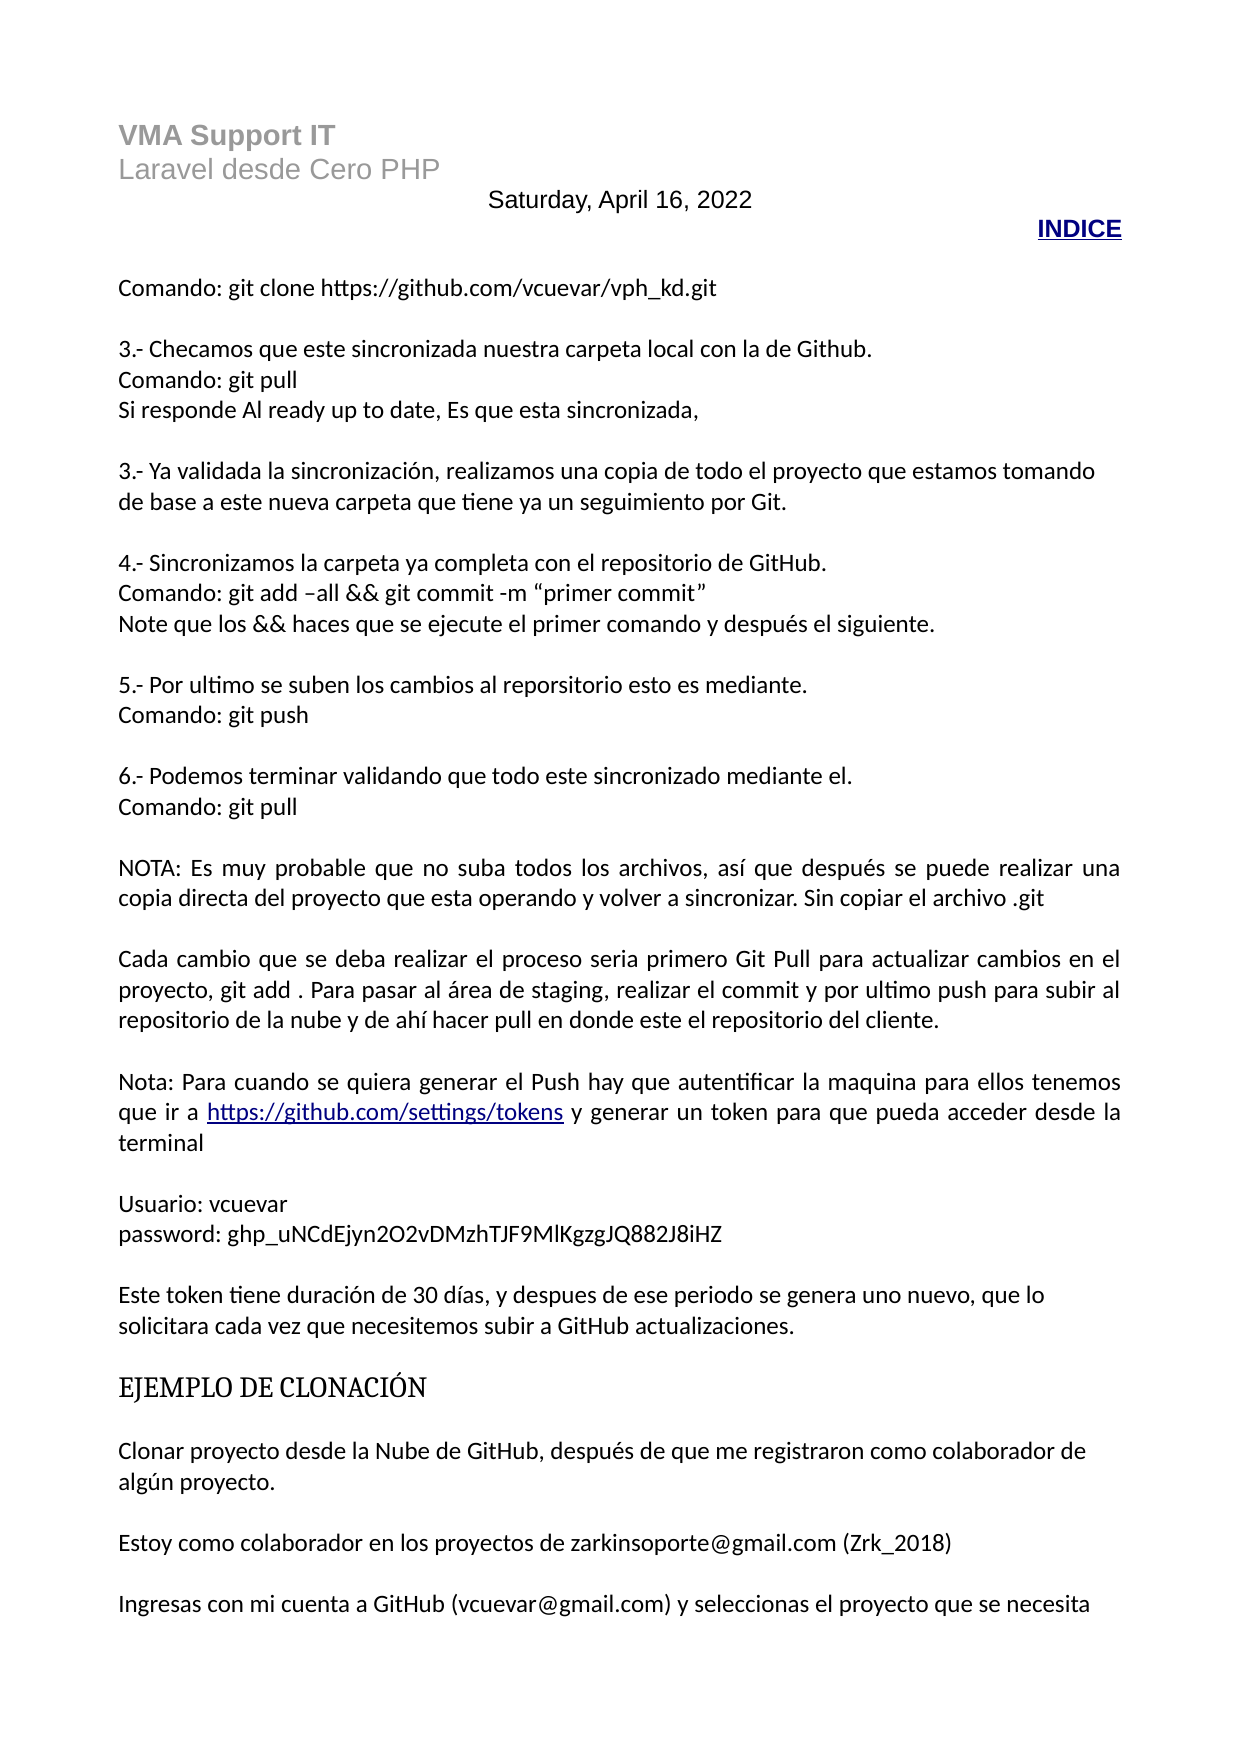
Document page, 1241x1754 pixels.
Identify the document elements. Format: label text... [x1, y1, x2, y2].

text Note que los && haces que se ejecute el primer comando y después el siguiente. [118, 608, 1122, 638]
text Cada cambio que se deba realizar el proceso seria primero Git Pull para actualizar cambios en el proyecto, git add . Para pasar al área de staging, realizar el commit y por ultimo push para subir al repositorio de la nube y de ahí hacer pull en donde este el repositorio del cliente. [118, 944, 1122, 1035]
text Comando: git clone https://github.com/vcuevar/vph_kd.git [118, 272, 1122, 303]
text 6.- Podemos terminar validando que todo este sincronizado mediante el. [118, 761, 1122, 791]
subtitle Ejemplo de Clonación [118, 1371, 1122, 1405]
text Estoy como colaborador en los proyectos de zarkinsoporte@gmail.com (Zrk_2018) [118, 1527, 1122, 1557]
text Comando: git pull [118, 791, 1122, 822]
text Comando: git push [118, 699, 1122, 730]
text Comando: git pull [118, 364, 1122, 394]
text Si responde Al ready up to date, Es que esta sincronizada, [118, 394, 1122, 425]
text 5.- Por ultimo se suben los cambios al reporsitorio esto es mediante. [118, 669, 1122, 699]
text 3.- Checamos que este sincronizada nuestra carpeta local con la de Github. [118, 333, 1122, 364]
text Usuario: vcuevar [118, 1188, 1122, 1218]
text Este token tiene duración de 30 días, y despues de ese periodo se genera uno nuevo, que lo solicitara cada vez que necesitemos subir a GitHub actualizaciones. [118, 1279, 1122, 1340]
text Ingresas con mi cuenta a GitHub (vcuevar@gmail.com) y seleccionas el proyecto que se necesita [118, 1588, 1122, 1618]
text Nota: Para cuando se quiera generar el Push hay que autentificar la maquina para ellos tenemos que ir a https://github.com/settings/tokens y generar un token para que pueda acceder desde la terminal [118, 1066, 1122, 1157]
text Clonar proyecto desde la Nube de GitHub, después de que me registraron como colaborador de algún proyecto. [118, 1435, 1122, 1496]
text 3.- Ya validada la sincronización, realizamos una copia de todo el proyecto que estamos tomando de base a este nueva carpeta que tiene ya un seguimiento por Git. [118, 455, 1122, 516]
text NOTA: Es muy probable que no suba todos los archivos, así que después se puede realizar una copia directa del proyecto que esta operando y volver a sincronizar. Sin copiar el archivo .git [118, 852, 1122, 913]
text password: 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 [118, 1218, 1122, 1249]
text Comando: git add –all && git commit -m “primer commit” [118, 577, 1122, 608]
text 4.- Sincronizamos la carpeta ya completa con el repositorio de GitHub. [118, 547, 1122, 577]
